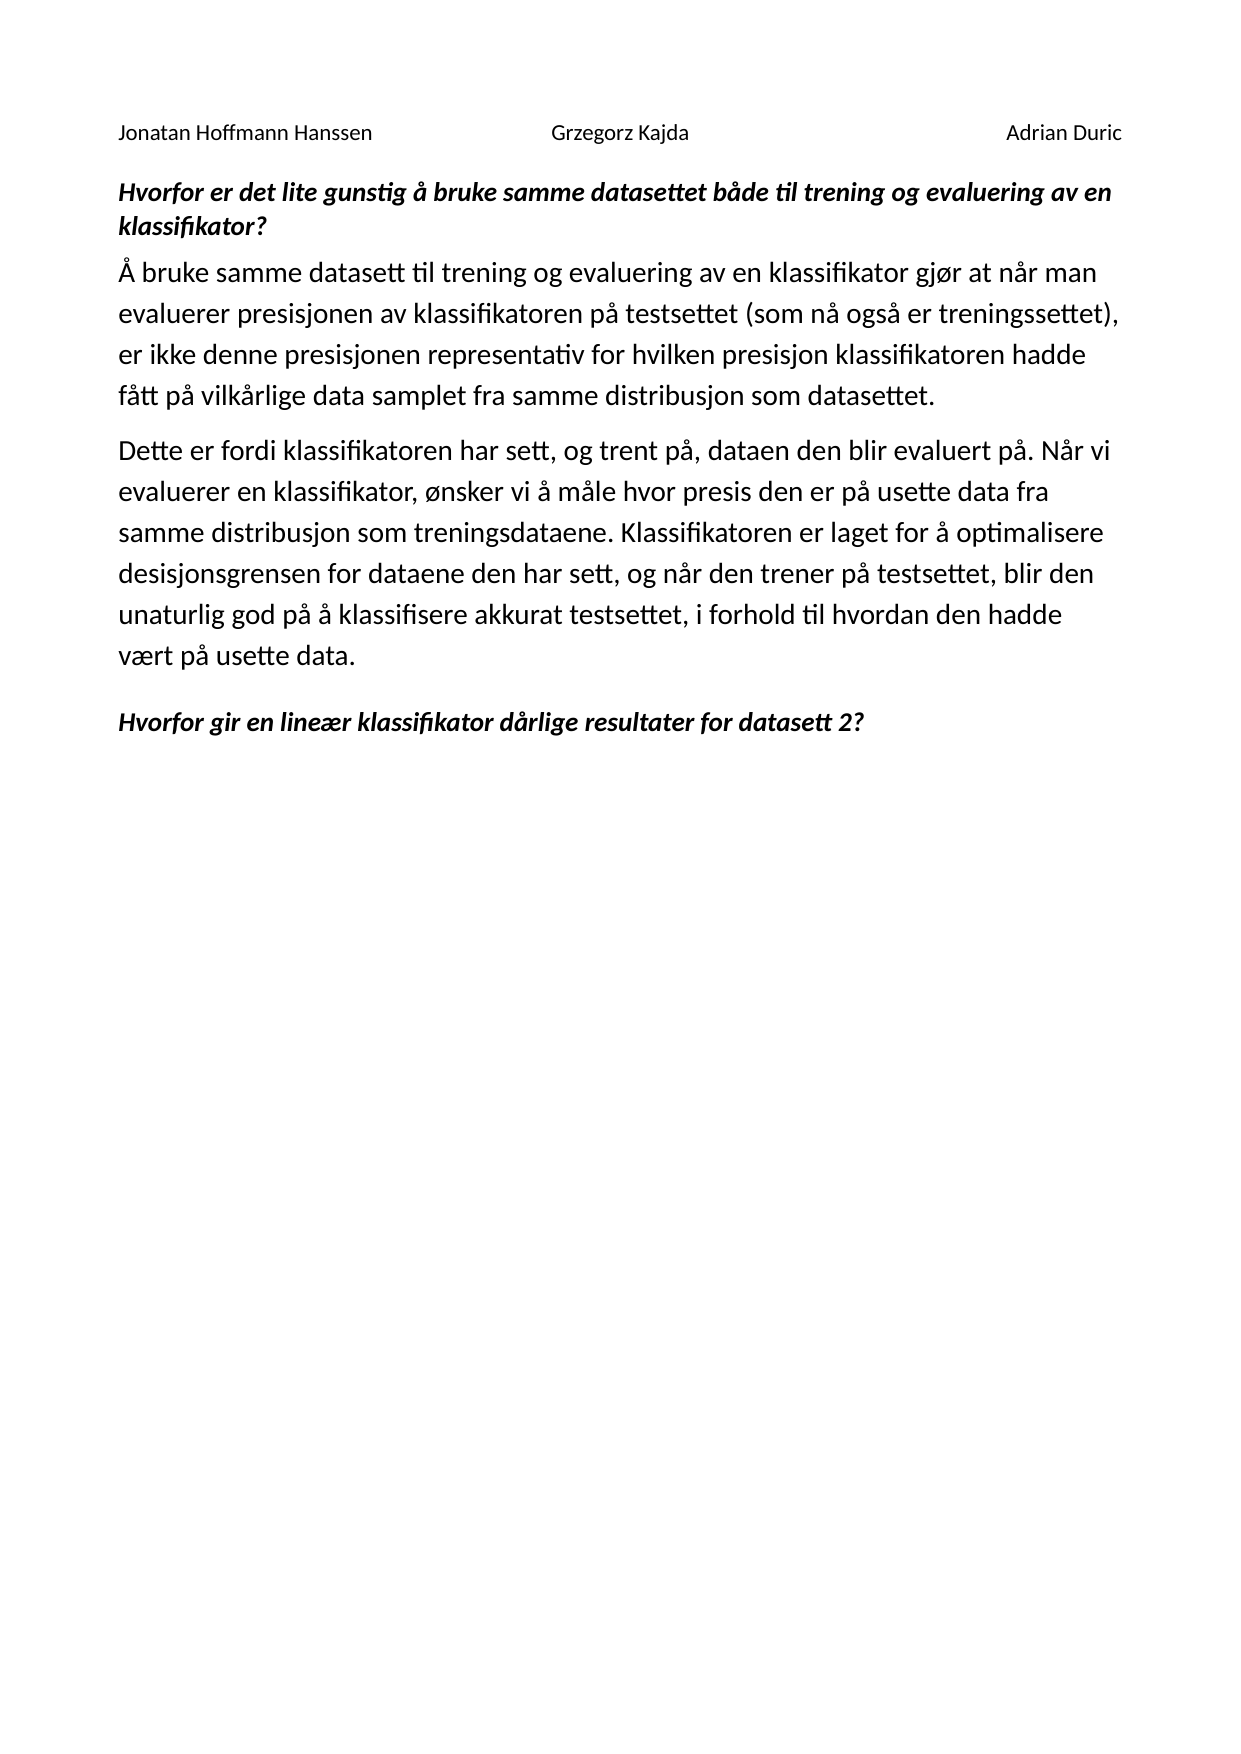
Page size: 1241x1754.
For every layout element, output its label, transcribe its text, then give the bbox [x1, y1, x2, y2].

subtitle Hvorfor gir en lineær klassifikator dårlige resultater for datasett 2? [118, 705, 1122, 738]
text Å bruke samme datasett til trening og evaluering av en klassifikator gjør at når man evaluerer presisjonen av klassifikatoren på testsettet (som nå også er treningssettet), er ikke denne presisjonen representativ for hvilken presisjon klassifikatoren hadde fått på vilkårlige data samplet fra samme distribusjon som datasettet. [118, 254, 1122, 413]
text Dette er fordi klassifikatoren har sett, og trent på, dataen den blir evaluert på. Når vi evaluerer en klassifikator, ønsker vi å måle hvor presis den er på usette data fra samme distribusjon som treningsdataene. Klassifikatoren er laget for å optimalisere desisjonsgrensen for dataene den har sett, og når den trener på testsettet, blir den unaturlig god på å klassifisere akkurat testsettet, i forhold til hvordan den hadde vært på usette data. [118, 432, 1122, 673]
subtitle Hvorfor er det lite gunstig å bruke samme datasettet både til trening og evaluering av en klassifikator? [118, 176, 1122, 242]
